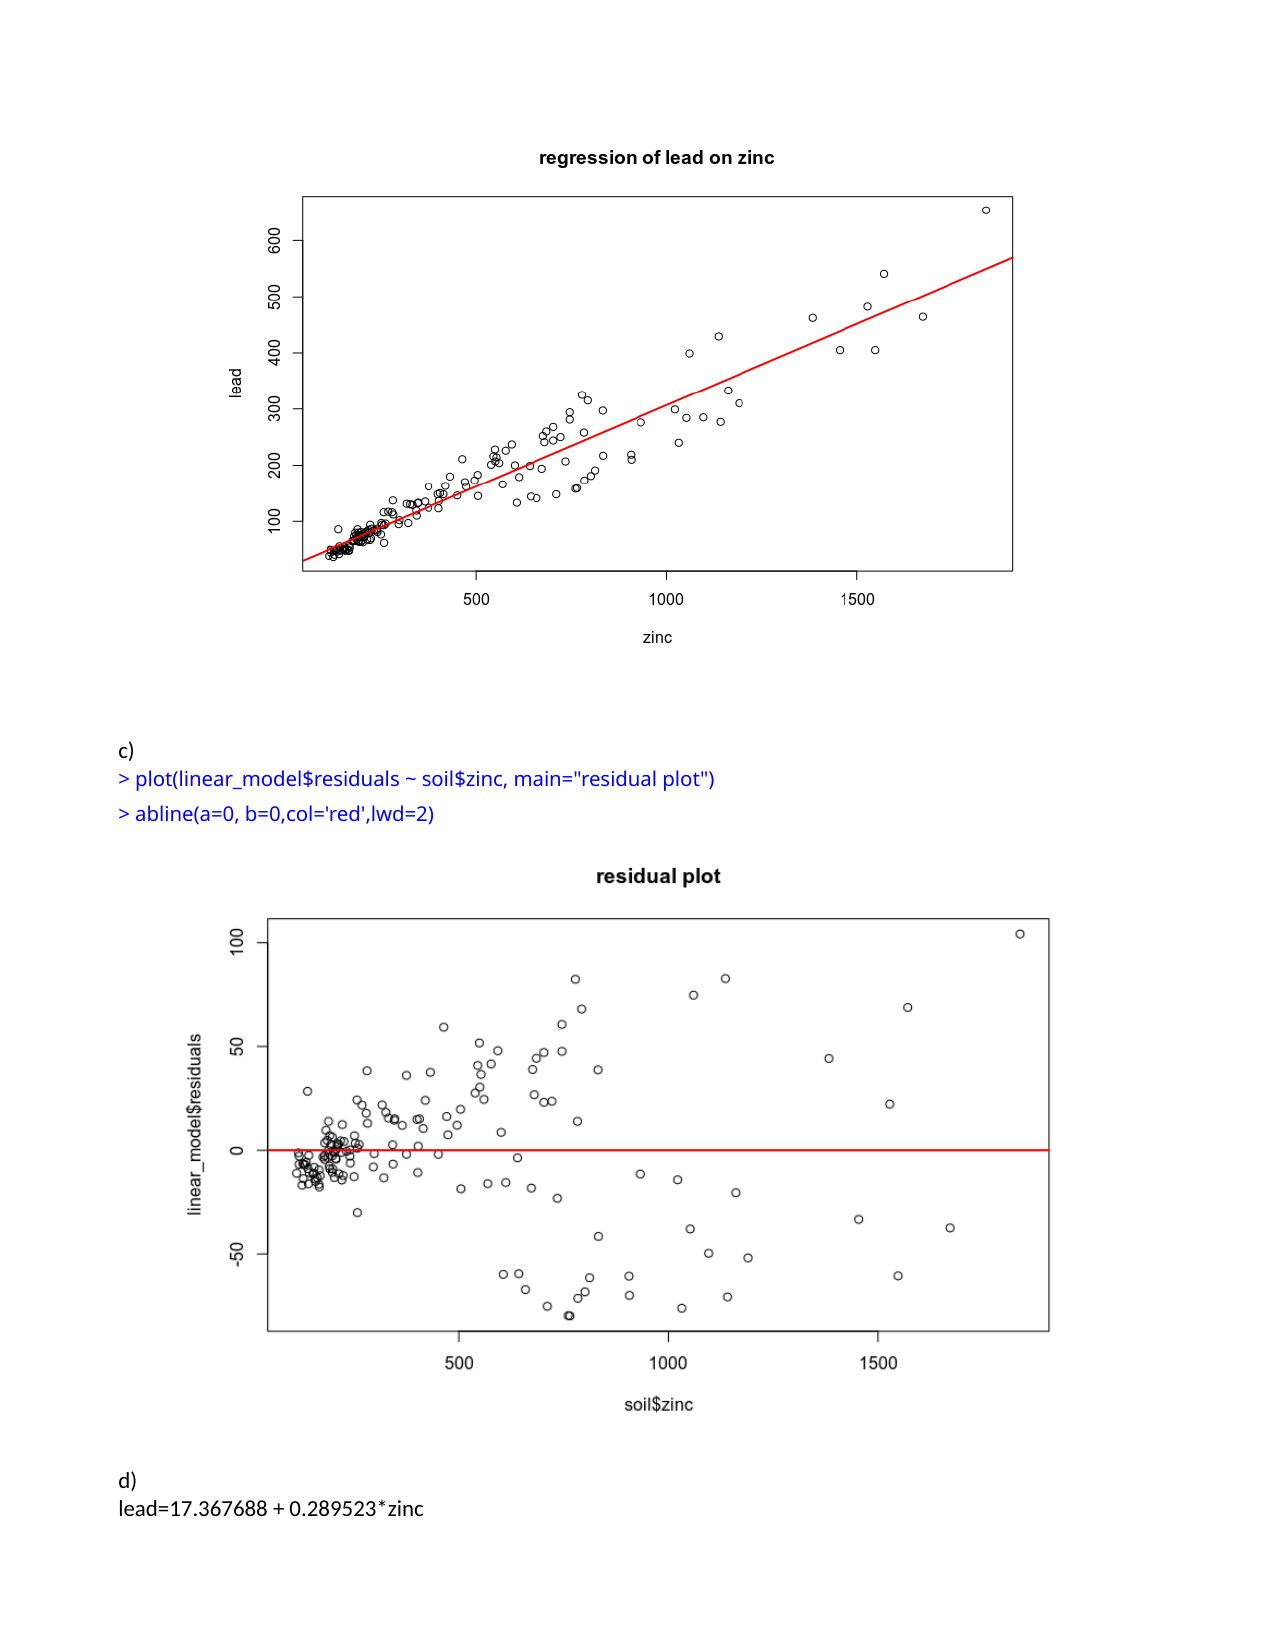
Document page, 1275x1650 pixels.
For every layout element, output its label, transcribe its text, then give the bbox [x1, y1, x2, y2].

picture [182, 833, 1093, 1438]
text d) [118, 1466, 1157, 1494]
text > plot(linear_model$residuals ~ soil$zinc, main="residual plot") [118, 764, 1157, 792]
picture [224, 118, 1052, 667]
text lead=17.367688 + 0.289523*zinc [118, 1494, 1157, 1522]
text > abline(a=0, b=0,col='red',lwd=2) [118, 799, 1157, 827]
text c) [118, 737, 1157, 764]
